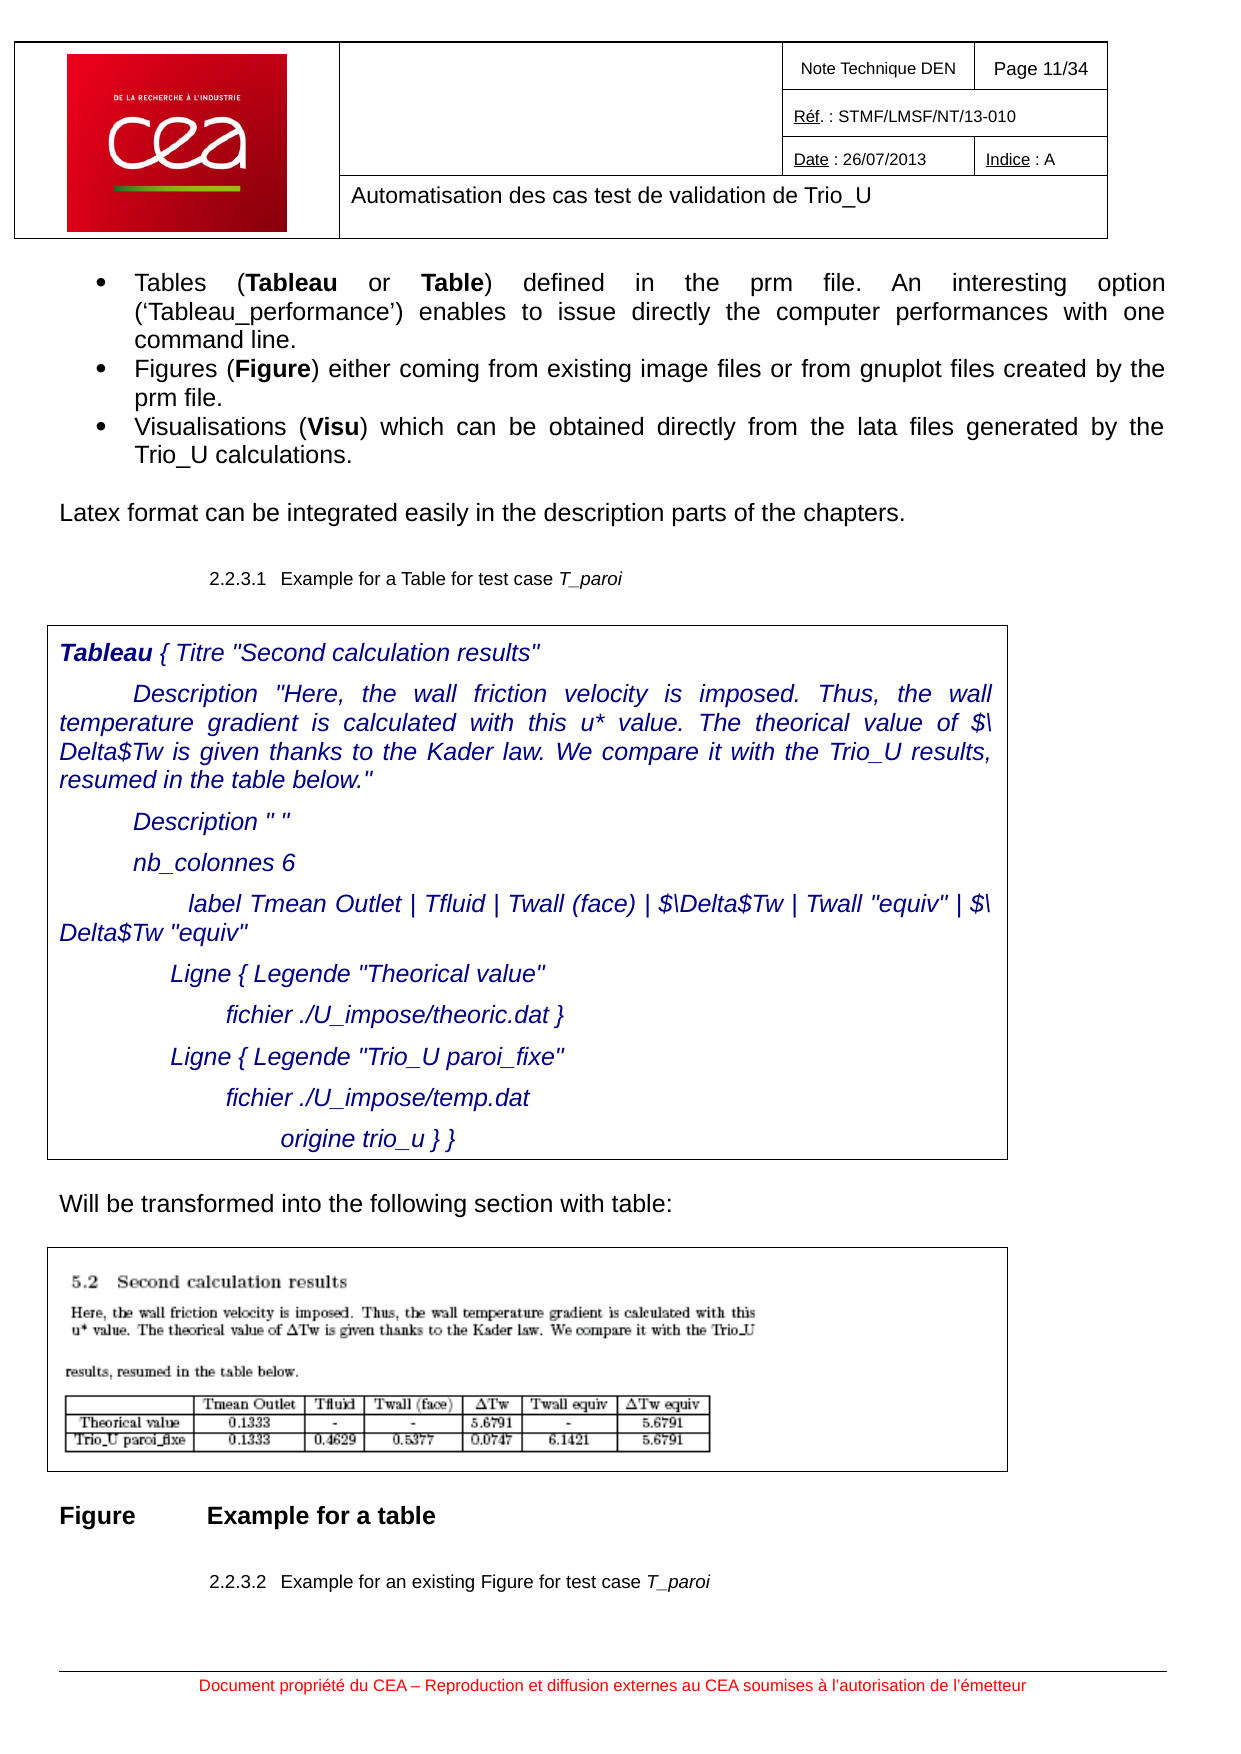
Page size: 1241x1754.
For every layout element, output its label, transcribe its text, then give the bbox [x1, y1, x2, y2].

list Tables (Tableau or Table) defined in the prm file. An interesting option (‘Tableau_performance’) enables to issue directly the computer performances with one command line. [97, 268, 1167, 354]
subtitle Example for an existing Figure for test case T_paroi [209, 1571, 1167, 1593]
subtitle Example for a Table for test case T_paroi [209, 568, 1167, 589]
text Latex format can be integrated easily in the description parts of the chapters. [59, 498, 1167, 527]
picture [59, 1260, 766, 1348]
picture [67, 54, 287, 232]
table_header Tableau { Titre "Second calculation results" Description "Here, the wall friction velocity is imposed. Thus, the wall temperature gradient is calculated with this u* value. The theorical value of $\Delta$Tw is given thanks to the Kader law. We compare it with the Trio_U results, resumed in the table below." Description " " nb_colonnes 6 label Tmean Outlet | Tfluid | Twall (face) | $\Delta$Tw | Twall "equiv" | $\Delta$Tw "equiv" Ligne { Legende "Theorical value" fichier ./U_impose/theoric.dat } Ligne { Legende "Trio_U paroi_fixe" fichier ./U_impose/temp.dat origine trio_u } } [48, 626, 1007, 1159]
picture [59, 1360, 731, 1465]
table_header [48, 1248, 1007, 1471]
list Figures (Figure) either coming from existing image files or from gnuplot files created by the prm file. [97, 354, 1167, 412]
text Will be transformed into the following section with table: [59, 1189, 1167, 1218]
list Visualisations (Visu) which can be obtained directly from the lata files generated by the Trio_U calculations. [97, 412, 1167, 469]
text Figure Example for a table [59, 1501, 1167, 1530]
